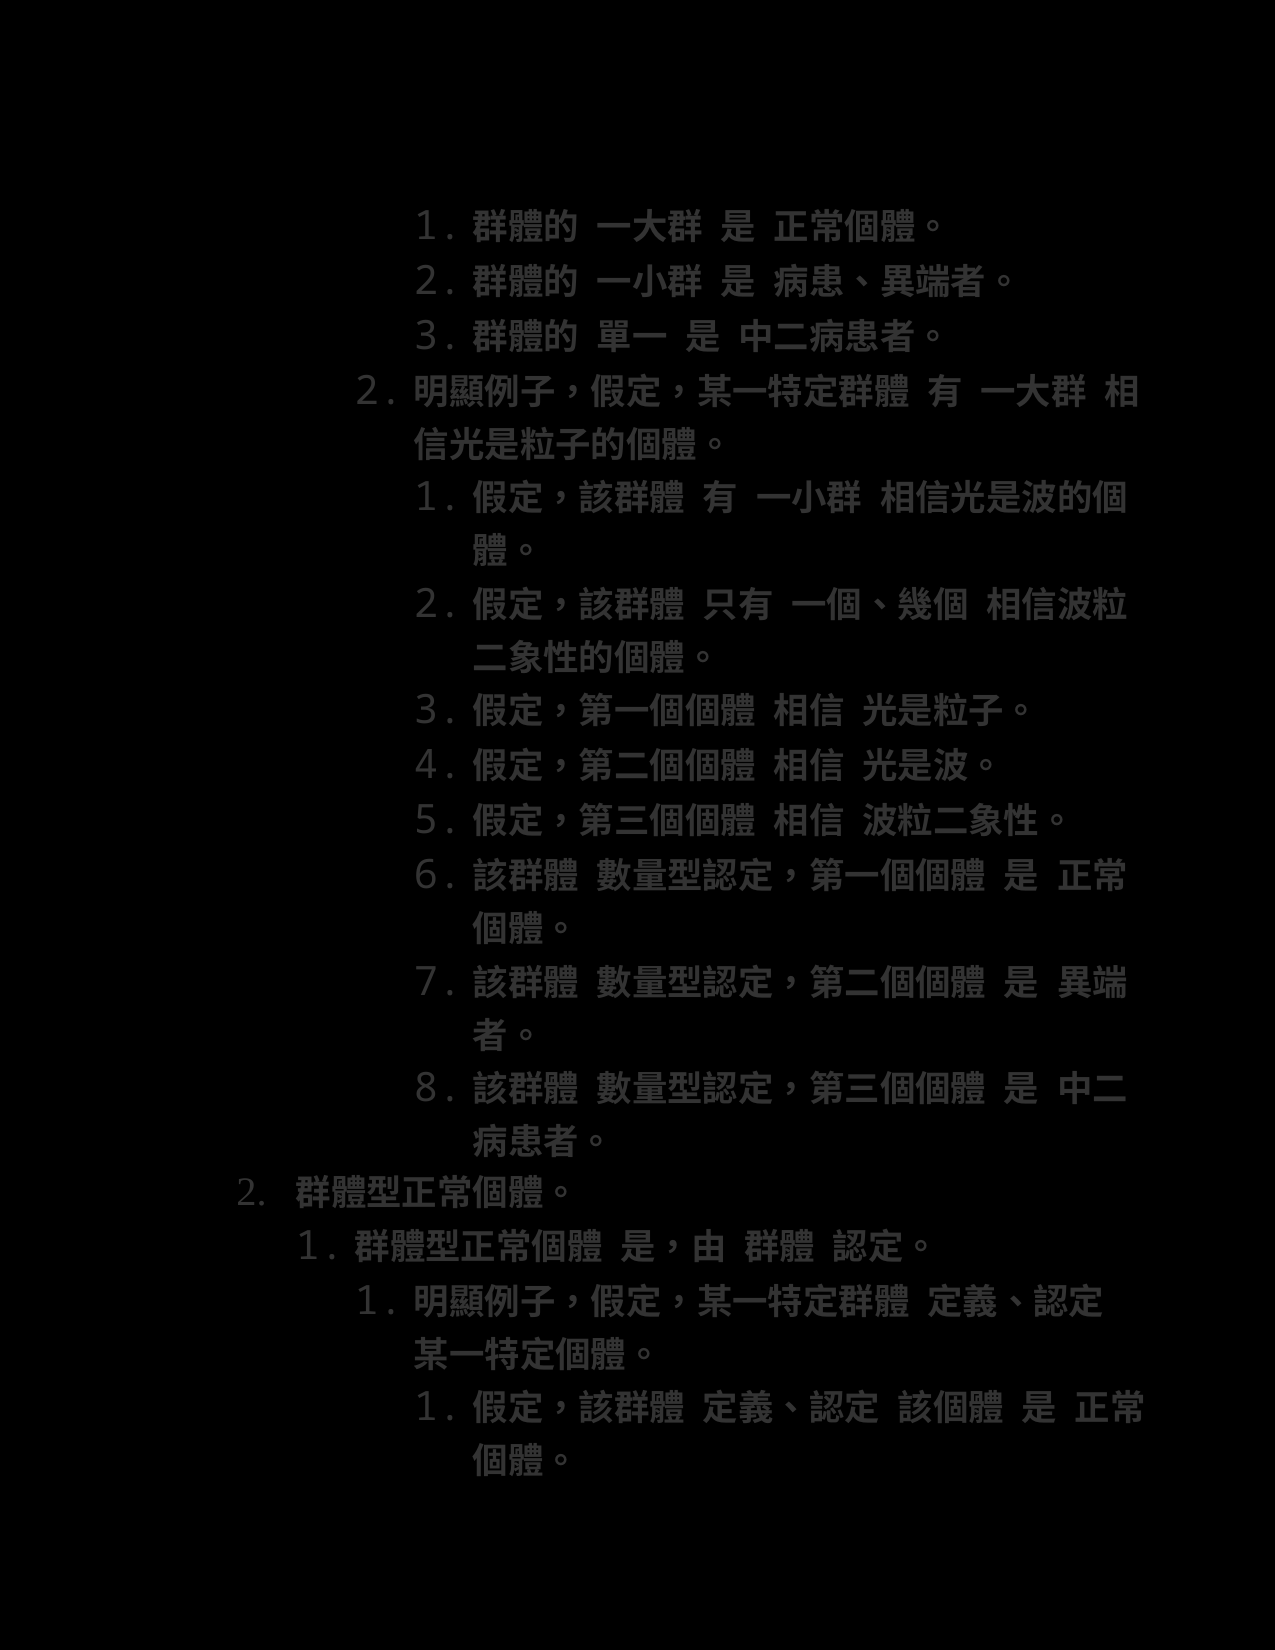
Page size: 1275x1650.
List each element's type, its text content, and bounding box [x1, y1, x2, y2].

list 假定，該群體 定義、認定 該個體 是 正常個體。 [413, 1377, 1157, 1484]
list 明顯例子，假定，某一特定群體 有 一大群 相信光是粒子的個體。 [354, 361, 1157, 467]
list 假定，第三個個體 相信 波粒二象性。 [413, 790, 1157, 846]
list 假定，第一個個體 相信 光是粒子。 [413, 680, 1157, 735]
list 假定，該群體 只有 一個、幾個 相信波粒二象性的個體。 [413, 574, 1157, 680]
list 該群體 數量型認定，第一個個體 是 正常個體。 [413, 846, 1157, 952]
list 該群體 數量型認定，第二個個體 是 異端者。 [413, 952, 1157, 1058]
list 群體型正常個體 是，由 群體 認定。 [295, 1216, 1157, 1271]
list 假定，第二個個體 相信 光是波。 [413, 735, 1157, 790]
list 群體的 單一 是 中二病患者。 [413, 306, 1157, 361]
list 群體的 一小群 是 病患、異端者。 [413, 251, 1157, 306]
list 群體的 一大群 是 正常個體。 [413, 196, 1157, 251]
list 群體型正常個體。 [236, 1164, 1157, 1216]
list 明顯例子，假定，某一特定群體 定義、認定 某一特定個體。 [354, 1271, 1157, 1377]
list 該群體 數量型認定，第三個個體 是 中二病患者。 [413, 1058, 1157, 1164]
list 假定，該群體 有 一小群 相信光是波的個體。 [413, 467, 1157, 574]
